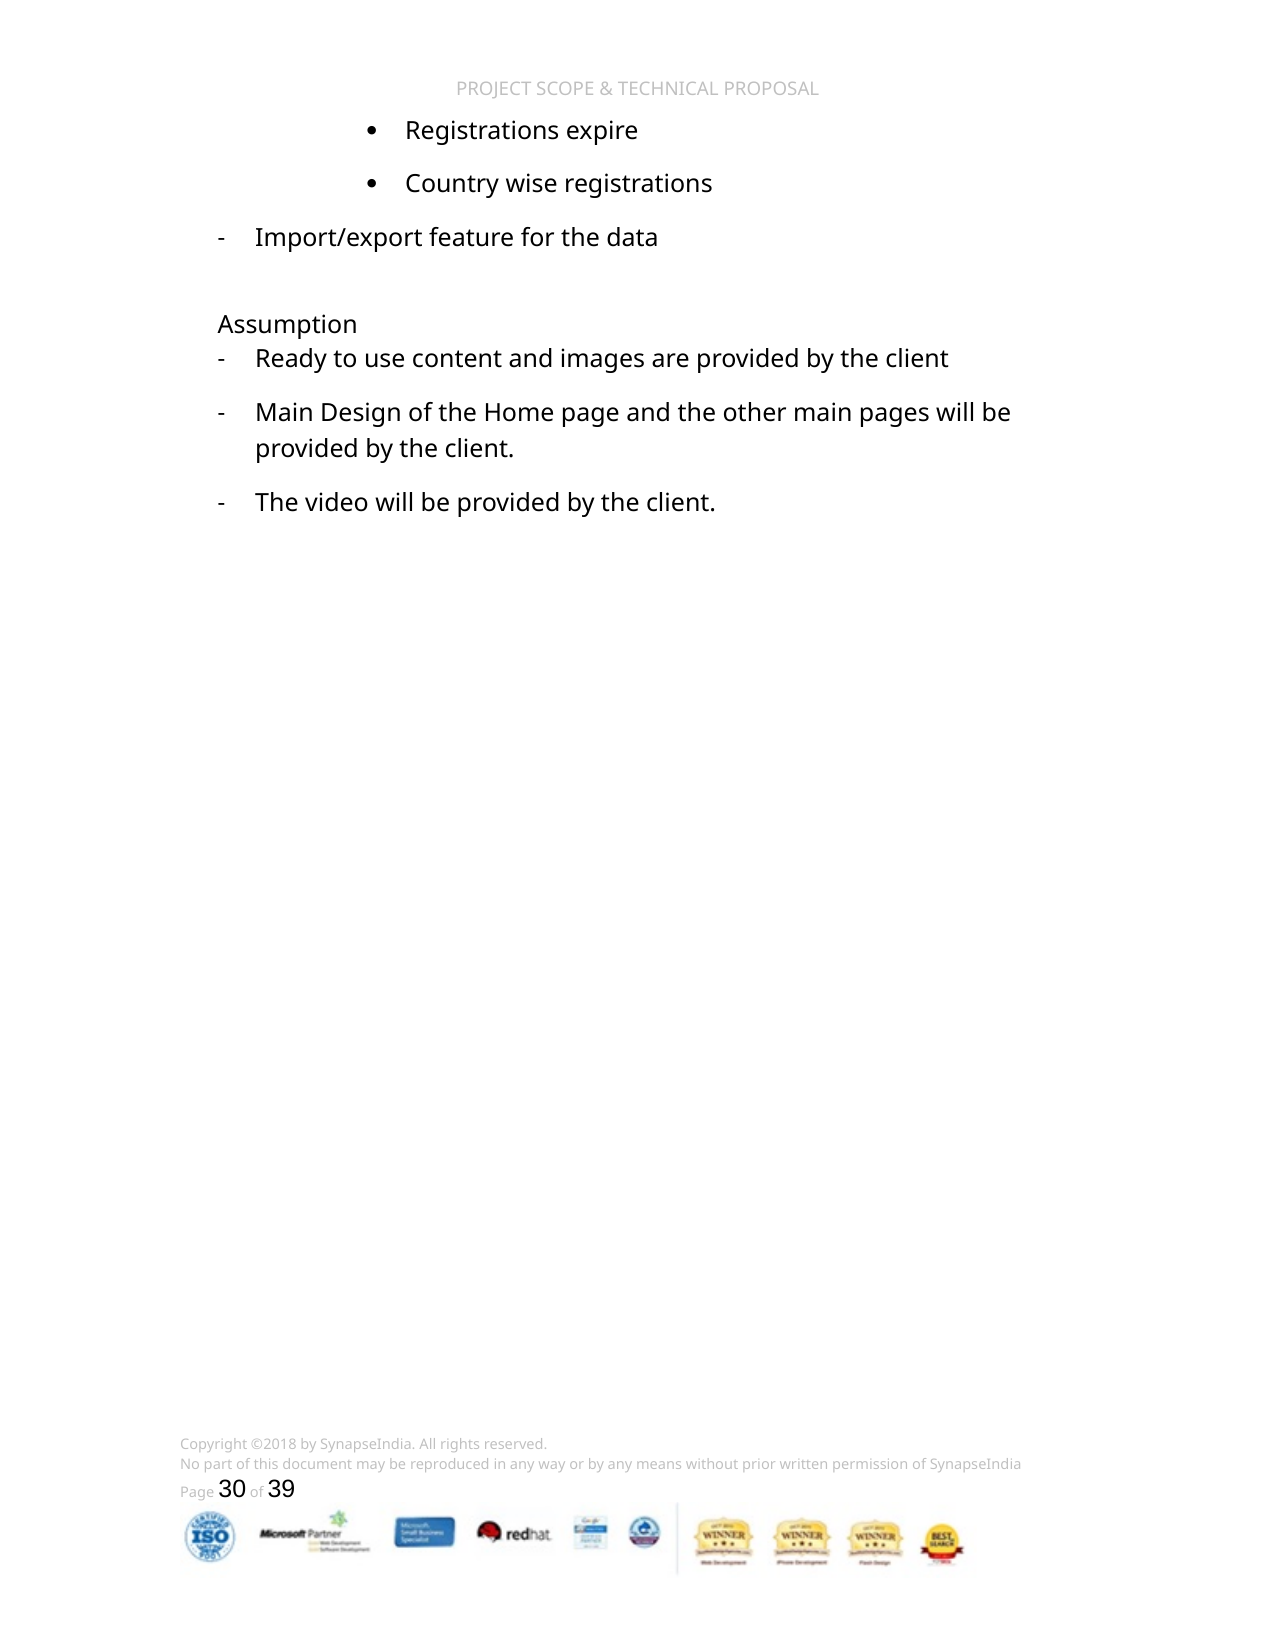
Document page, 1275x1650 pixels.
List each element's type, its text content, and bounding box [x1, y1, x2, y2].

list Country wise registrations [367, 166, 1095, 200]
picture [180, 1502, 977, 1578]
list The video will be provided by the client. [217, 484, 1095, 519]
list Import/export feature for the data [217, 219, 1095, 253]
text Assumption [217, 307, 1095, 341]
list Main Design of the Home page and the other main pages will be provided by the client. [217, 394, 1095, 465]
list Ready to use content and images are provided by the client [217, 341, 1095, 375]
list Registrations expire [367, 112, 1095, 147]
